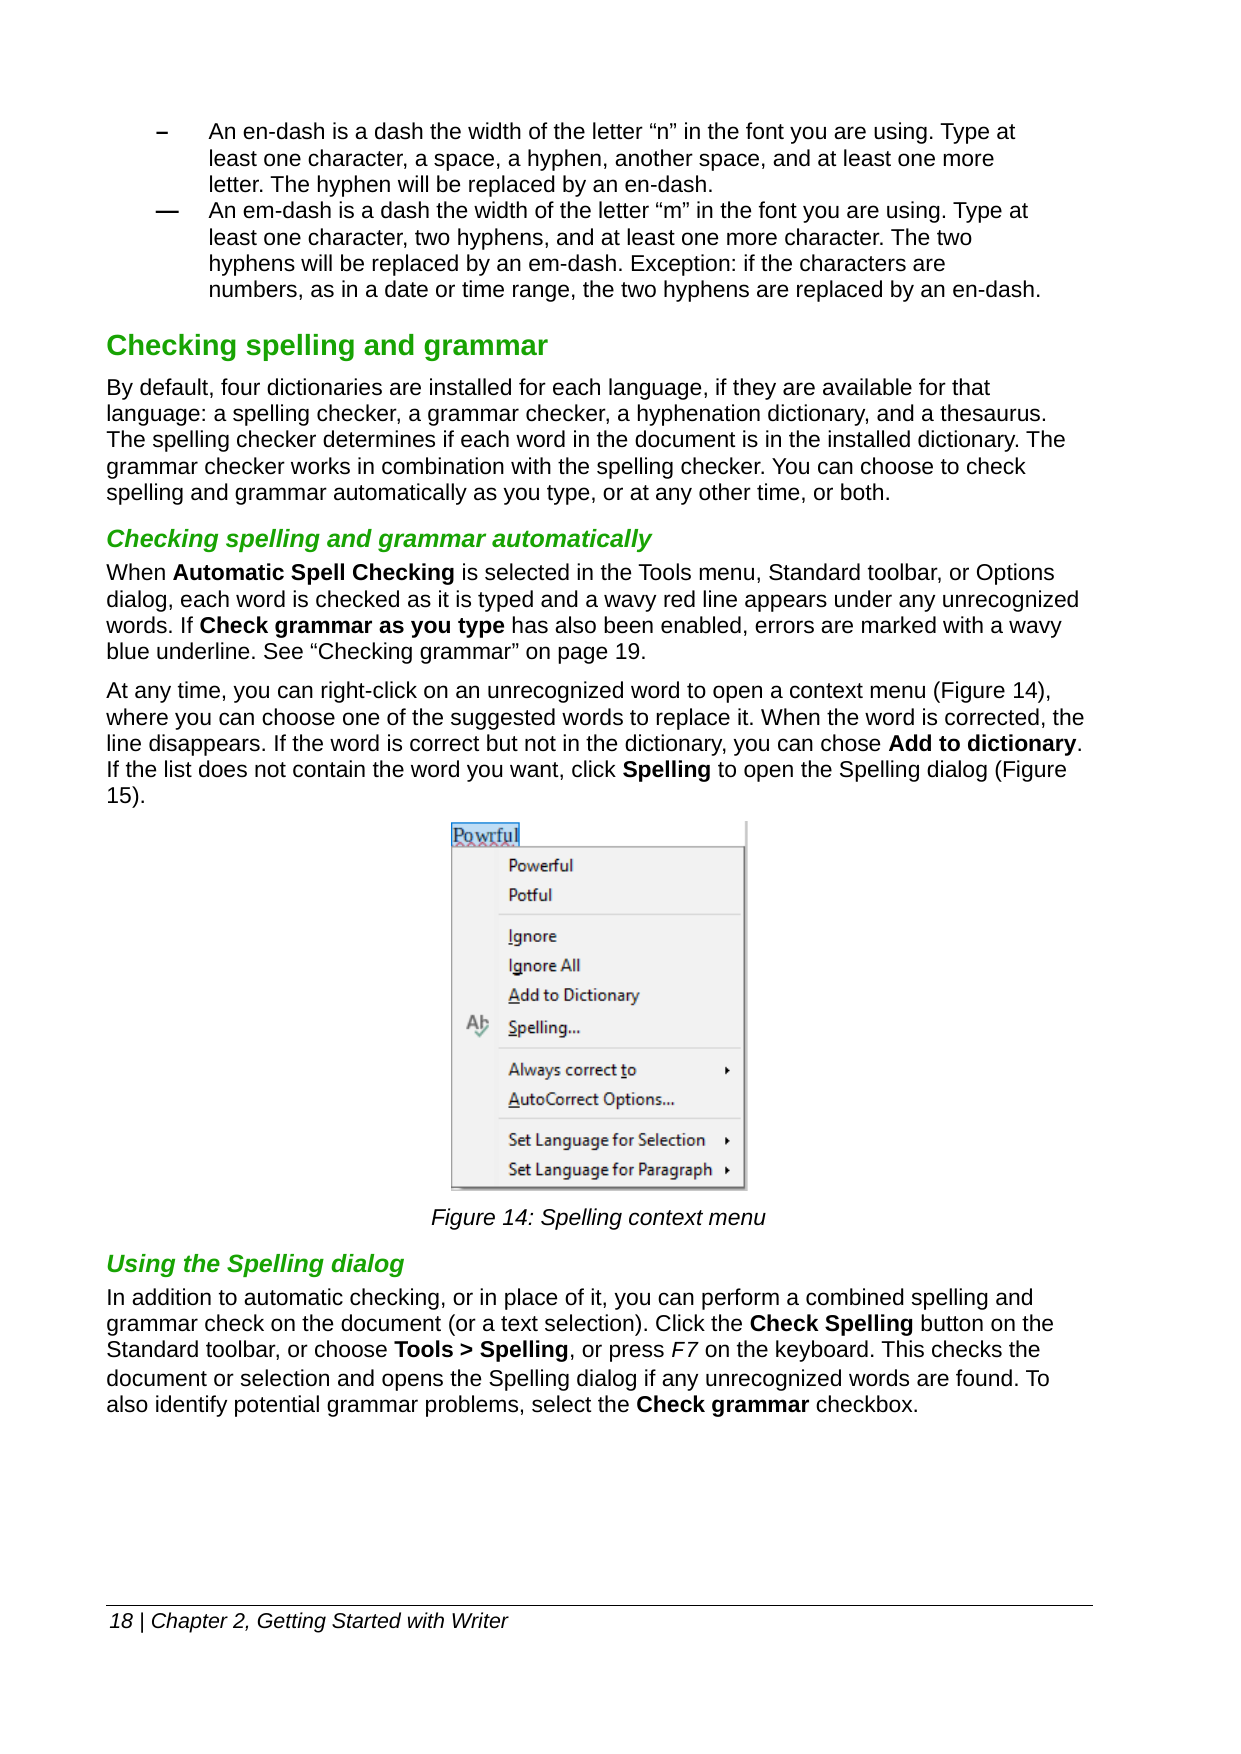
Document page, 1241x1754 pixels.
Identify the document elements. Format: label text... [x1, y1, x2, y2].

text By default, four dictionaries are installed for each language, if they are available for that language: a spelling checker, a grammar checker, a hyphenation dictionary, and a thesaurus. The spelling checker determines if each word in the document is in the installed dictionary. The grammar checker works in combination with the spelling checker. You can choose to check spelling and grammar automatically as you type, or at any other time, or both. [106, 374, 1093, 505]
text When Automatic Spell Checking is selected in the Tools menu, Standard toolbar, or Options dialog, each word is checked as it is typed and a wavy red line appears under any unrecognized words. If Check grammar as you type has also been enabled, errors are marked with a wavy blue underline. See “Checking grammar” on page 20. [106, 559, 1093, 664]
subtitle Checking spelling and grammar [106, 328, 1093, 361]
picture [451, 821, 748, 1191]
text Figure 14: Spelling context menu [431, 1203, 768, 1230]
table_header – [156, 118, 208, 197]
subtitle Checking spelling and grammar automatically [106, 524, 1093, 553]
table_cell — [156, 197, 208, 303]
text At any time, you can right-click on an unrecognized word to open a context menu (Figure 14), where you can choose one of the suggested words to replace it. When the word is corrected, the line disappears. If the word is correct but not in the dictionary, you can chose Add to dictionary. If the list does not contain the word you want, click Spelling to open the Spelling dialog (Figure 15). [106, 677, 1093, 809]
table_header An en-dash is a dash the width of the letter “n” in the font you are using. Type at least one character, a space, a hyphen, another space, and at least one more letter. The hyphen will be replaced by an en-dash. [208, 118, 1043, 197]
subtitle Using the Spelling dialog [106, 1249, 1093, 1277]
text In addition to automatic checking, or in place of it, you can perform a combined spelling and grammar check on the document (or a text selection). Click the Check Spelling button on the Standard toolbar, or choose Tools > Spelling, or press F7 on the keyboard. This checks the document or selection and opens the Spelling dialog if any unrecognized words are found. To also identify potential grammar problems, select the Check grammar checkbox. [106, 1284, 1093, 1417]
table_cell An em-dash is a dash the width of the letter “m” in the font you are using. Type at least one character, two hyphens, and at least one more character. The two hyphens will be replaced by an em-dash. Exception: if the characters are numbers, as in a date or time range, the two hyphens are replaced by an en-dash. [208, 197, 1043, 303]
